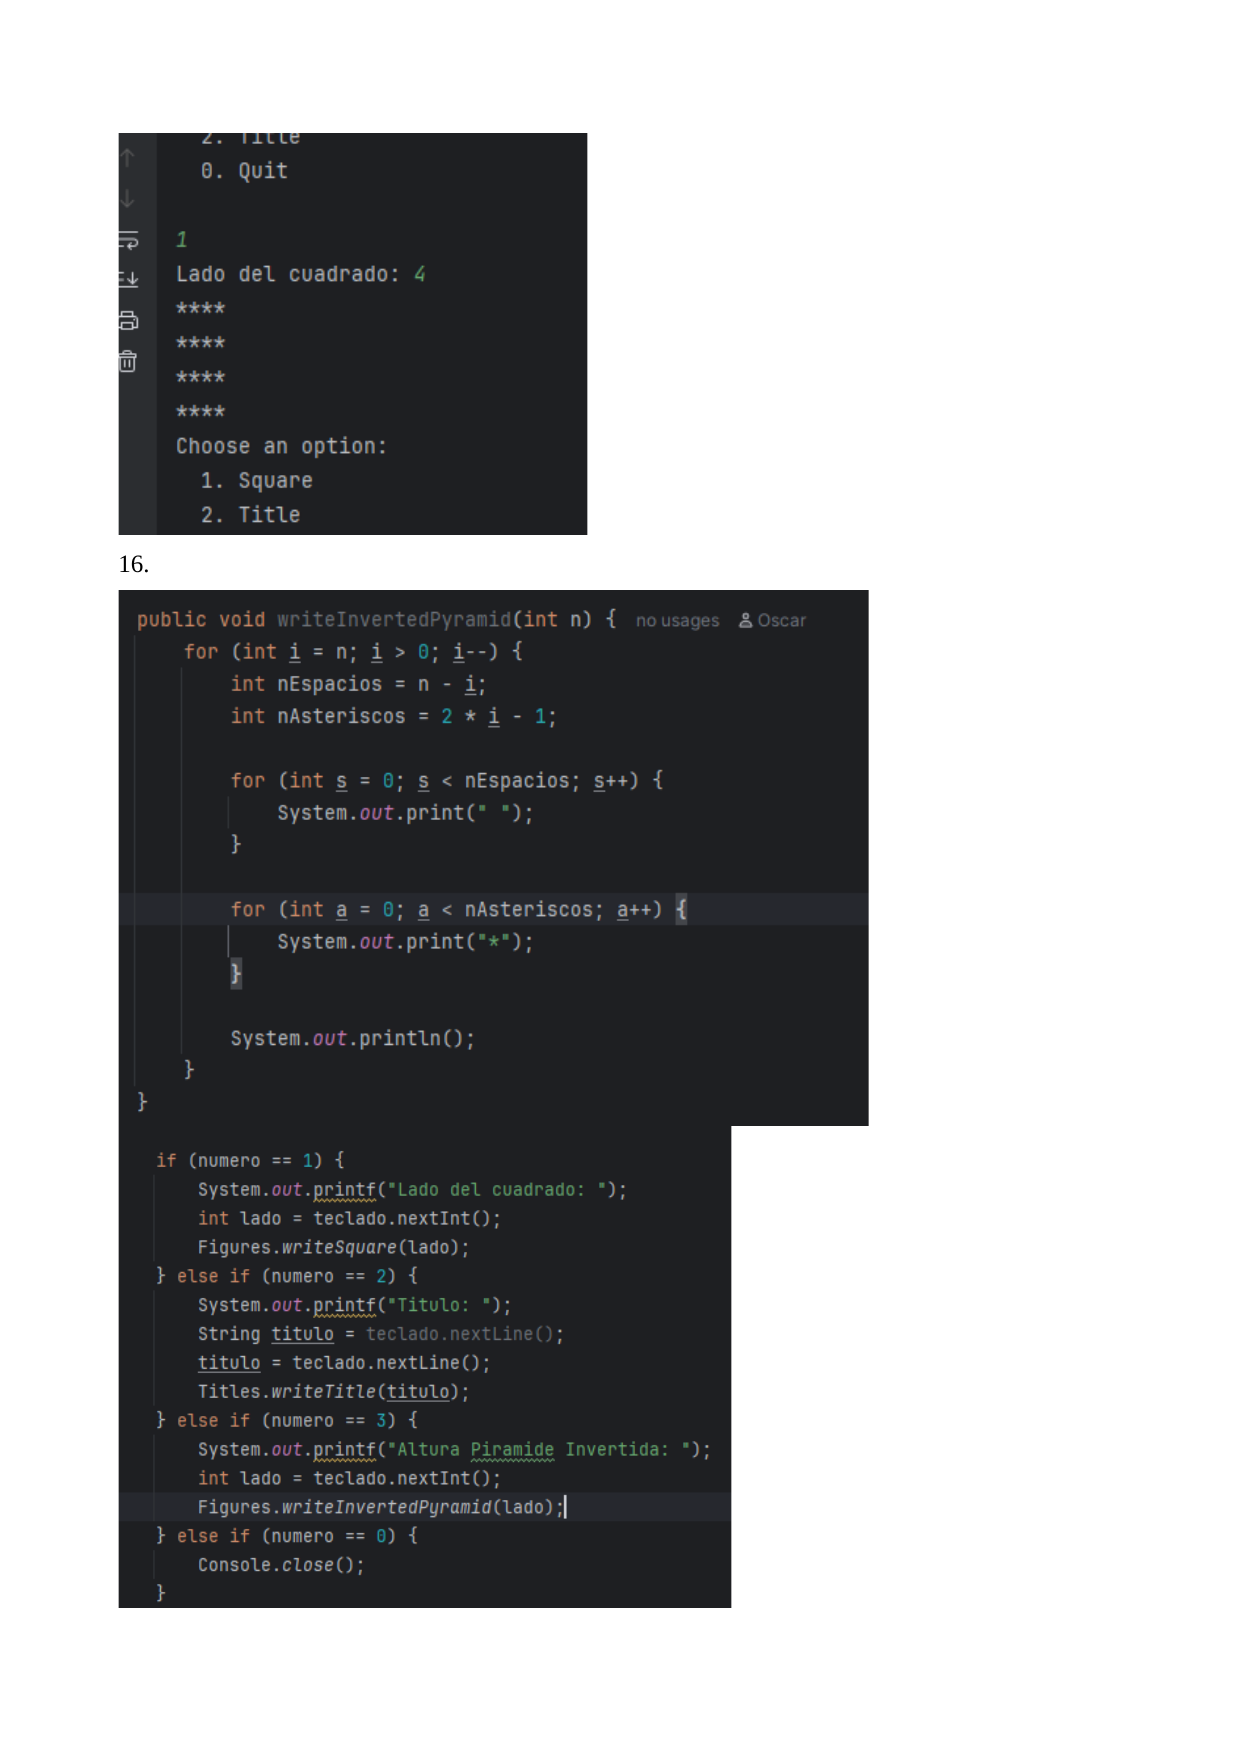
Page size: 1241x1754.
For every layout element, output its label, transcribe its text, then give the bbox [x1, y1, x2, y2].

picture [118, 133, 588, 535]
text 16. [118, 549, 1122, 578]
picture [118, 590, 869, 1608]
